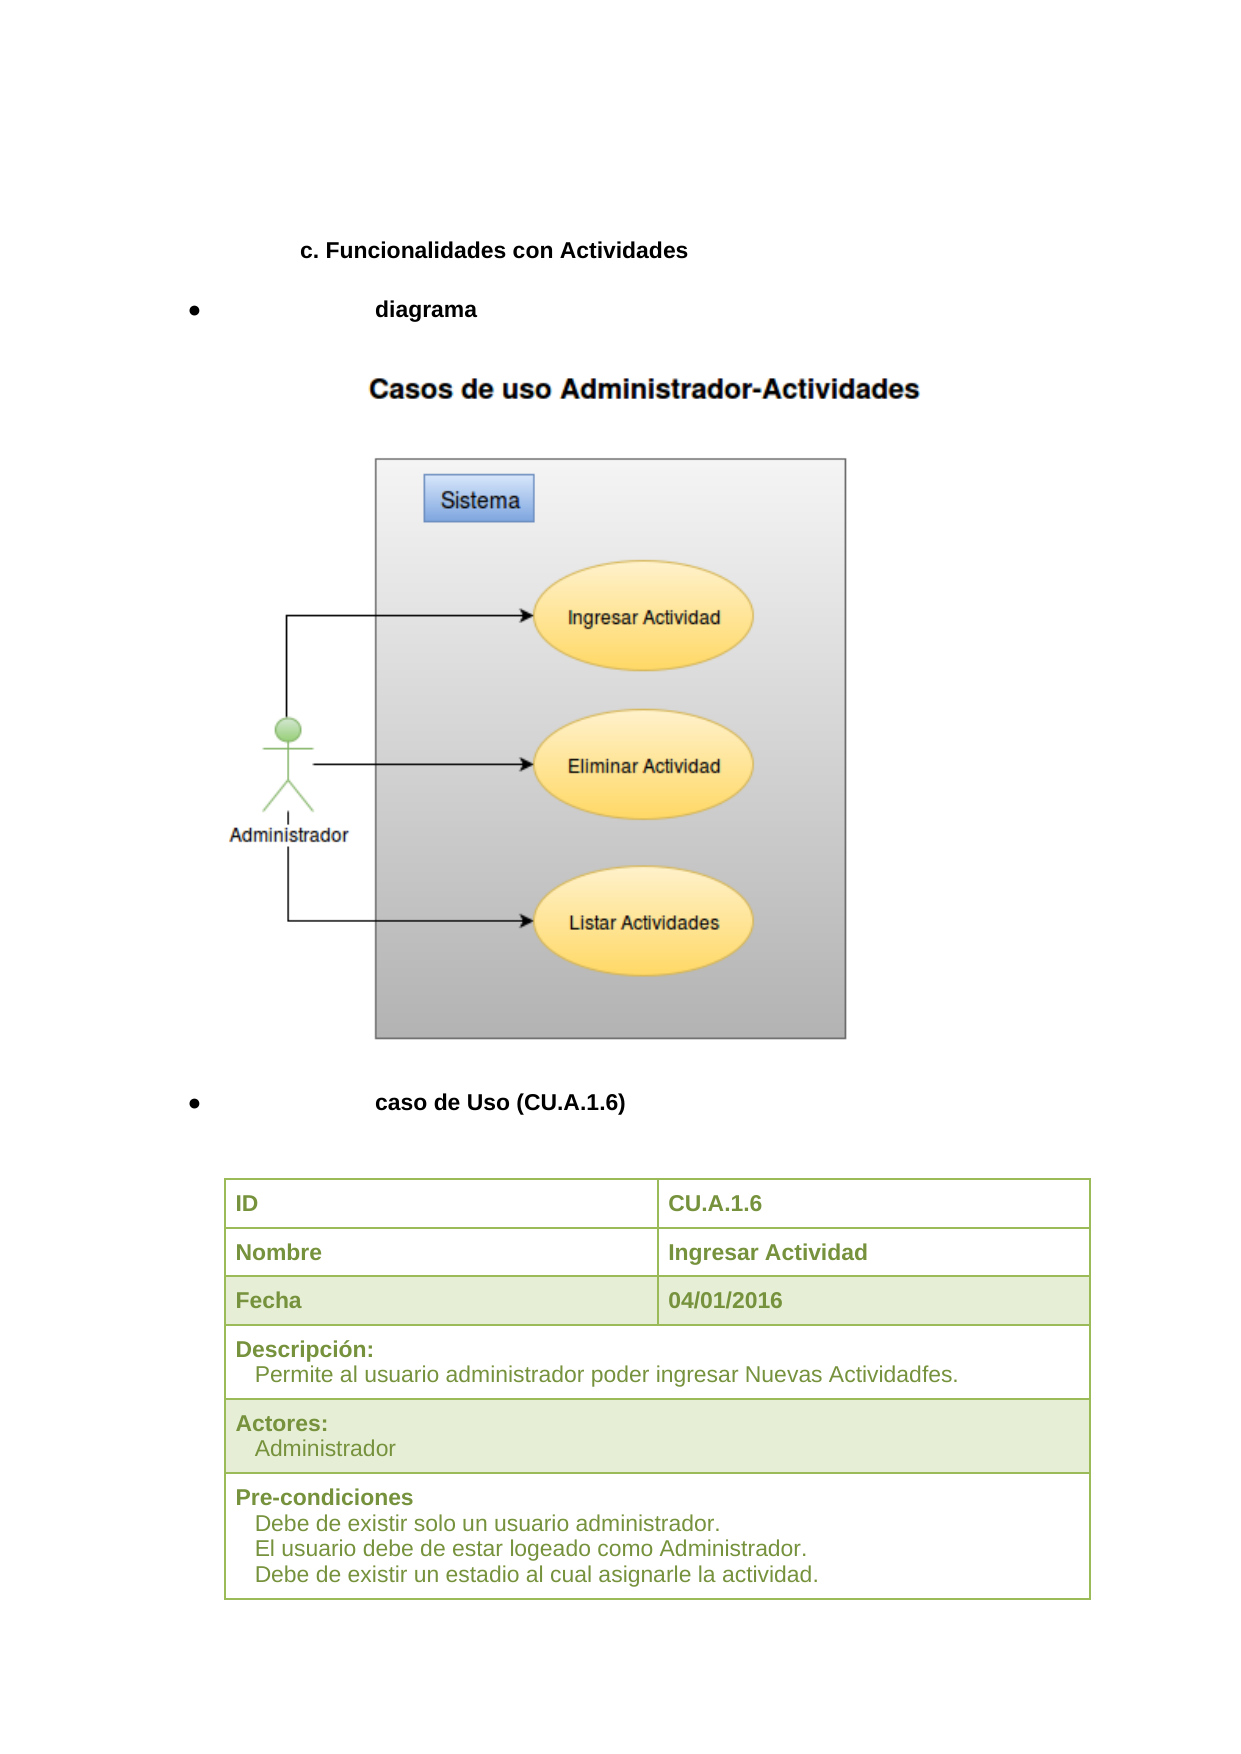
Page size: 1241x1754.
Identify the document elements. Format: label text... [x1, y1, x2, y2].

table_cell 04/01/2016 [659, 1277, 1089, 1324]
table_cell Ingresar Actividad [659, 1229, 1089, 1275]
list diagrama [187, 297, 1090, 322]
table_cell Nombre [226, 1229, 657, 1275]
text c. Funcionalidades con Actividades [225, 238, 1090, 264]
list caso de Uso (CU.A.1.6) [187, 1090, 1090, 1116]
table_cell Fecha [226, 1277, 657, 1324]
table_cell Pre-condiciones Debe de existir solo un usuario administrador. El usuario debe de estar logeado como Administrador. Debe de existir un estadio al cual asignarle la actividad. [226, 1474, 1089, 1597]
table_cell Actores: Administrador [226, 1400, 1089, 1472]
table_header CU.A.1.6 [659, 1180, 1089, 1227]
table_cell Descripción: Permite al usuario administrador poder ingresar Nuevas Actividadfes. [226, 1326, 1089, 1398]
table_header ID [226, 1180, 657, 1227]
picture [225, 364, 978, 1041]
